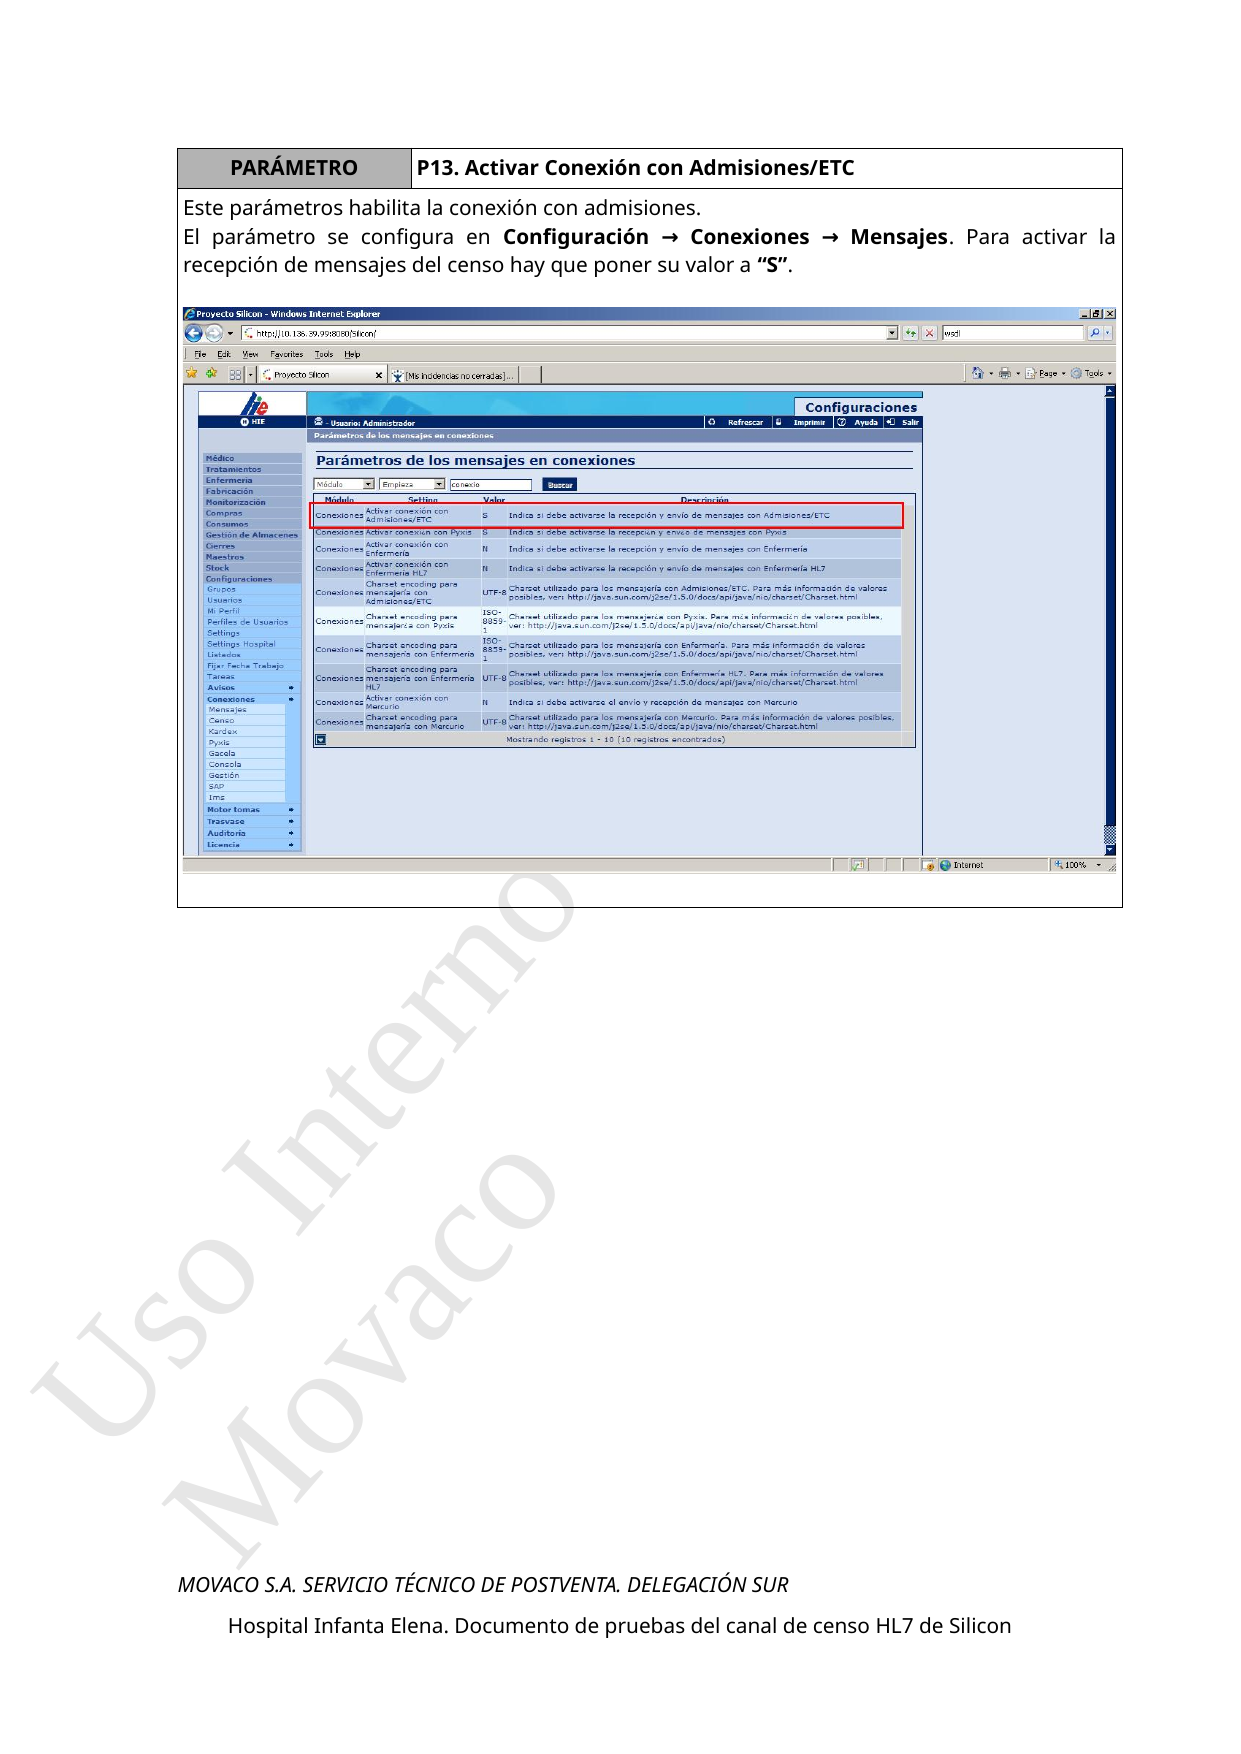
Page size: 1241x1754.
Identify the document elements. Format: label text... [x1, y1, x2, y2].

table_header PARÁMETRO [178, 149, 411, 188]
table_cell Este parámetros habilita la conexión con admisiones. El parámetro se configura en Configuración → Conexiones → Mensajes. Para activar la recepción de mensajes del censo hay que poner su valor a “S”. [178, 189, 1122, 907]
table_header P13. Activar Conexión con Admisiones/ETC [412, 149, 1122, 188]
picture [182, 307, 1117, 874]
